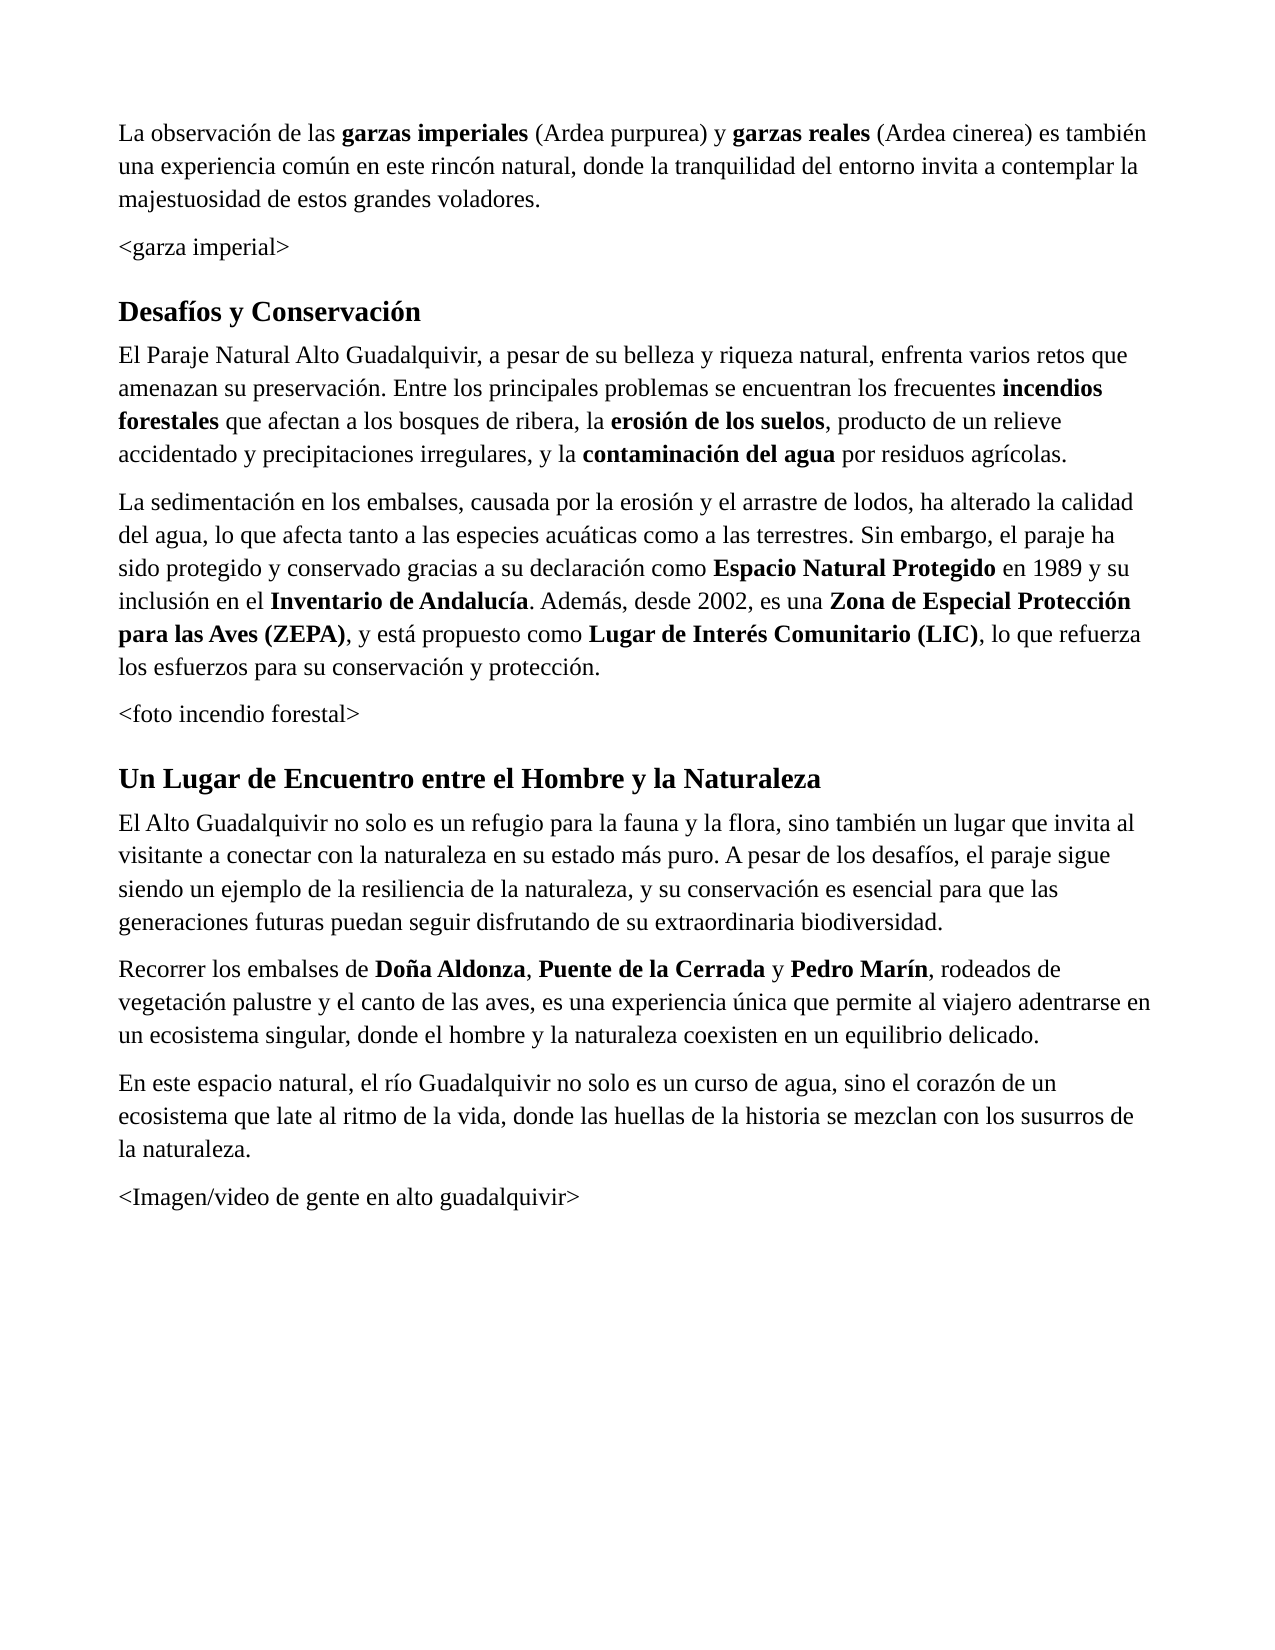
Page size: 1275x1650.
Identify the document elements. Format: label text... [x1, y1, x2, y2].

text <garza imperial> [118, 232, 1157, 261]
subtitle Desafíos y Conservación [118, 294, 1157, 327]
text La observación de las garzas imperiales (Ardea purpurea) y garzas reales (Ardea cinerea) es también una experiencia común en este rincón natural, donde la tranquilidad del entorno invita a contemplar la majestuosidad de estos grandes voladores. [118, 118, 1157, 213]
text <Imagen/video de gente en alto guadalquivir> [118, 1182, 1157, 1210]
text El Paraje Natural Alto Guadalquivir, a pesar de su belleza y riqueza natural, enfrenta varios retos que amenazan su preservación. Entre los principales problemas se encuentran los frecuentes incendios forestales que afectan a los bosques de ribera, la erosión de los suelos, producto de un relieve accidentado y precipitaciones irregulares, y la contaminación del agua por residuos agrícolas. [118, 340, 1157, 468]
text El Alto Guadalquivir no solo es un refugio para la fauna y la flora, sino también un lugar que invita al visitante a conectar con la naturaleza en su estado más puro. A pesar de los desafíos, el paraje sigue siendo un ejemplo de la resiliencia de la naturaleza, y su conservación es esencial para que las generaciones futuras puedan seguir disfrutando de su extraordinaria biodiversidad. [118, 808, 1157, 935]
text Recorrer los embalses de Doña Aldonza, Puente de la Cerrada y Pedro Marín, rodeados de vegetación palustre y el canto de las aves, es una experiencia única que permite al viajero adentrarse en un ecosistema singular, donde el hombre y la naturaleza coexisten en un equilibrio delicado. [118, 954, 1157, 1049]
text <foto incendio forestal> [118, 699, 1157, 728]
text En este espacio natural, el río Guadalquivir no solo es un curso de agua, sino el corazón de un ecosistema que late al ritmo de la vida, donde las huellas de la historia se mezclan con los susurros de la naturaleza. [118, 1068, 1157, 1163]
subtitle Un Lugar de Encuentro entre el Hombre y la Naturaleza [118, 762, 1157, 795]
text La sedimentación en los embalses, causada por la erosión y el arrastre de lodos, ha alterado la calidad del agua, lo que afecta tanto a las especies acuáticas como a las terrestres. Sin embargo, el paraje ha sido protegido y conservado gracias a su declaración como Espacio Natural Protegido en 1989 y su inclusión en el Inventario de Andalucía. Además, desde 2002, es una Zona de Especial Protección para las Aves (ZEPA), y está propuesto como Lugar de Interés Comunitario (LIC), lo que refuerza los esfuerzos para su conservación y protección. [118, 487, 1157, 681]
